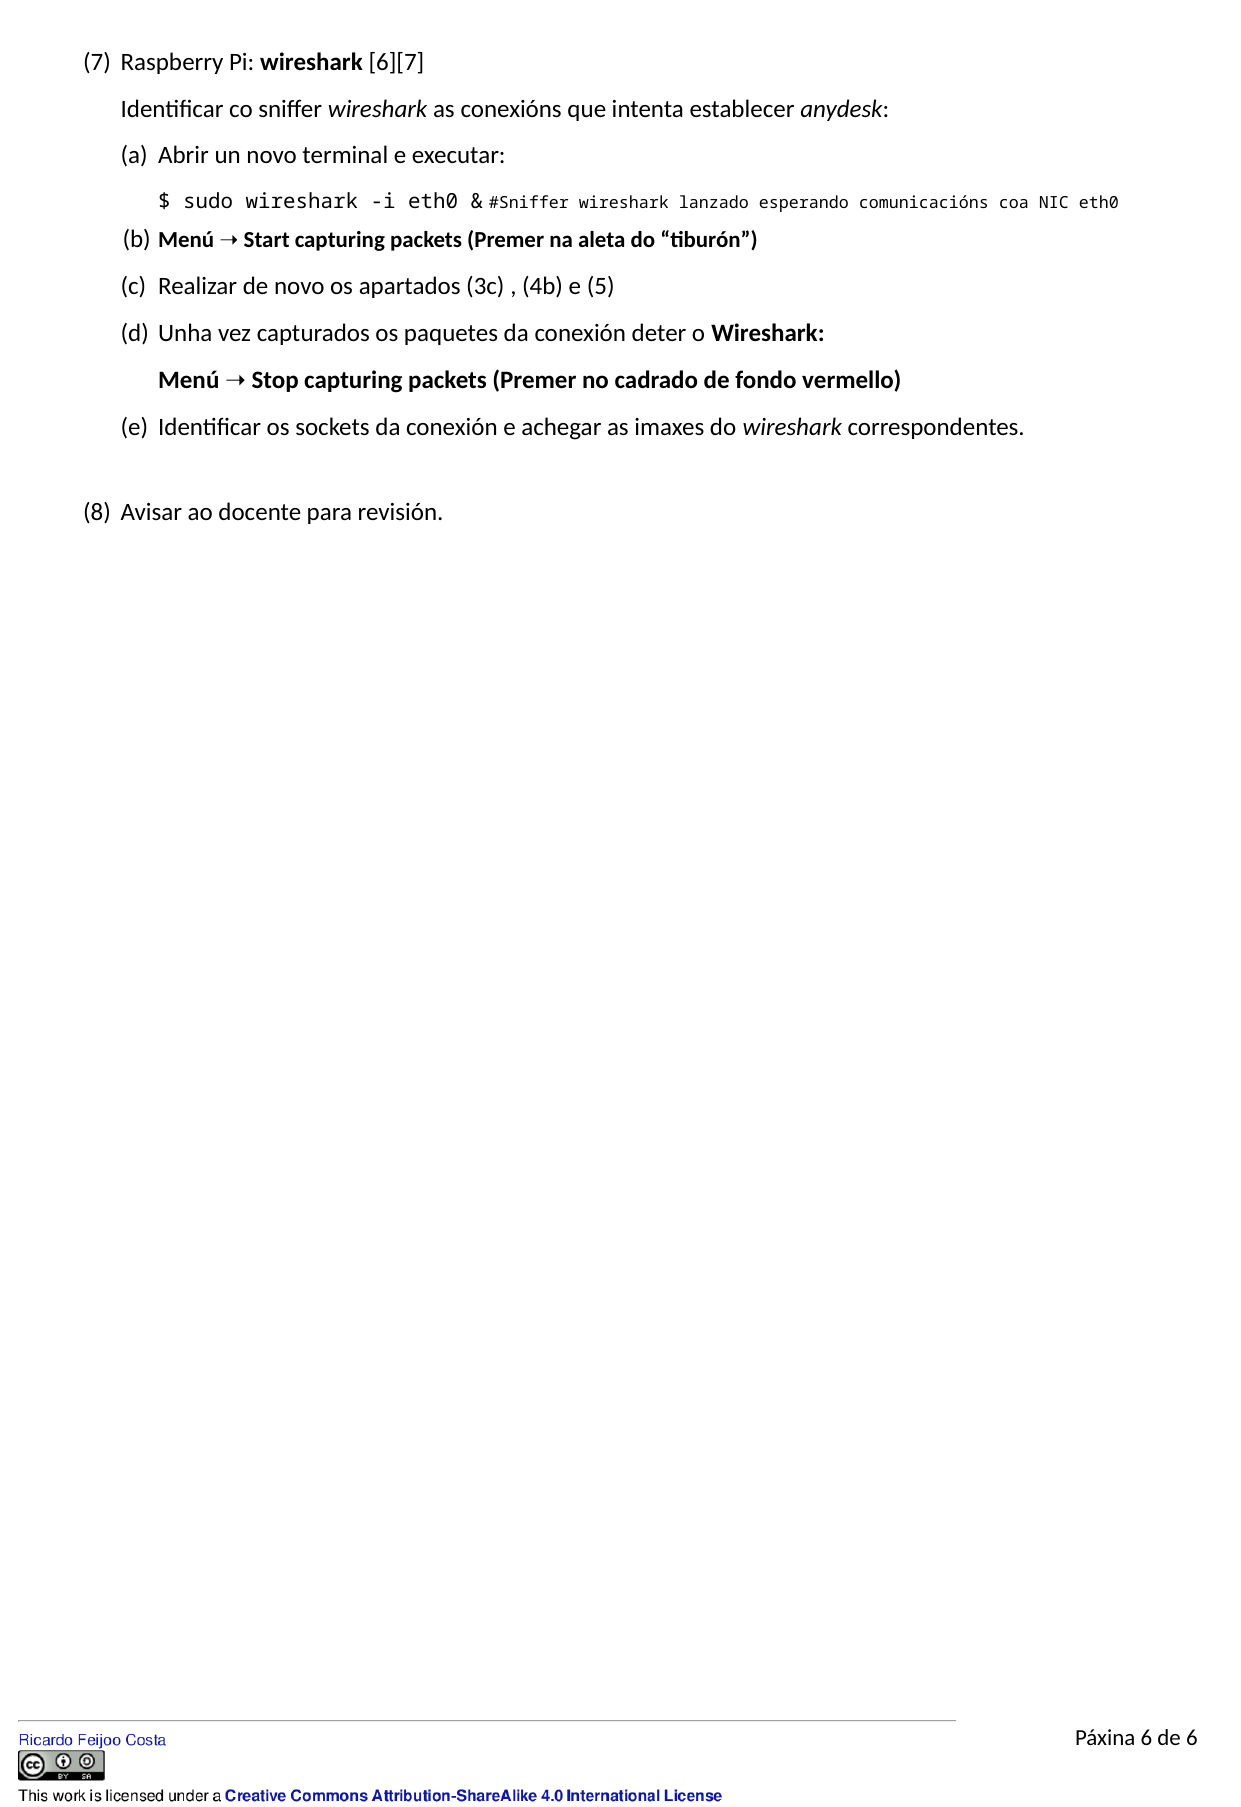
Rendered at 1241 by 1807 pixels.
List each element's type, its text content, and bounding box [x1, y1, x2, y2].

list $ sudo wireshark -i eth0 & #Sniffer wireshark lanzado esperando comunicacións coa NIC eth0 [120, 186, 1197, 215]
list Raspberry Pi: wireshark [6][7] [83, 46, 1197, 77]
picture [8, 1715, 957, 1806]
list Realizar de novo os apartados (3c) , (4b) e (5) [120, 270, 1197, 301]
list Avisar ao docente para revisión. [83, 496, 1197, 527]
list Identificar os sockets da conexión e achegar as imaxes do wireshark correspondentes. [120, 411, 1197, 441]
list Menú ➝ Start capturing packets (Premer na aleta do “tiburón”) [122, 224, 1197, 254]
list Menú ➝ Stop capturing packets (Premer no cadrado de fondo vermello) [120, 364, 1197, 394]
list Unha vez capturados os paquetes da conexión deter o Wireshark: [120, 317, 1197, 348]
list Identificar co sniffer wireshark as conexións que intenta establecer anydesk: [83, 93, 1197, 123]
list Abrir un novo terminal e executar: [120, 140, 1197, 170]
